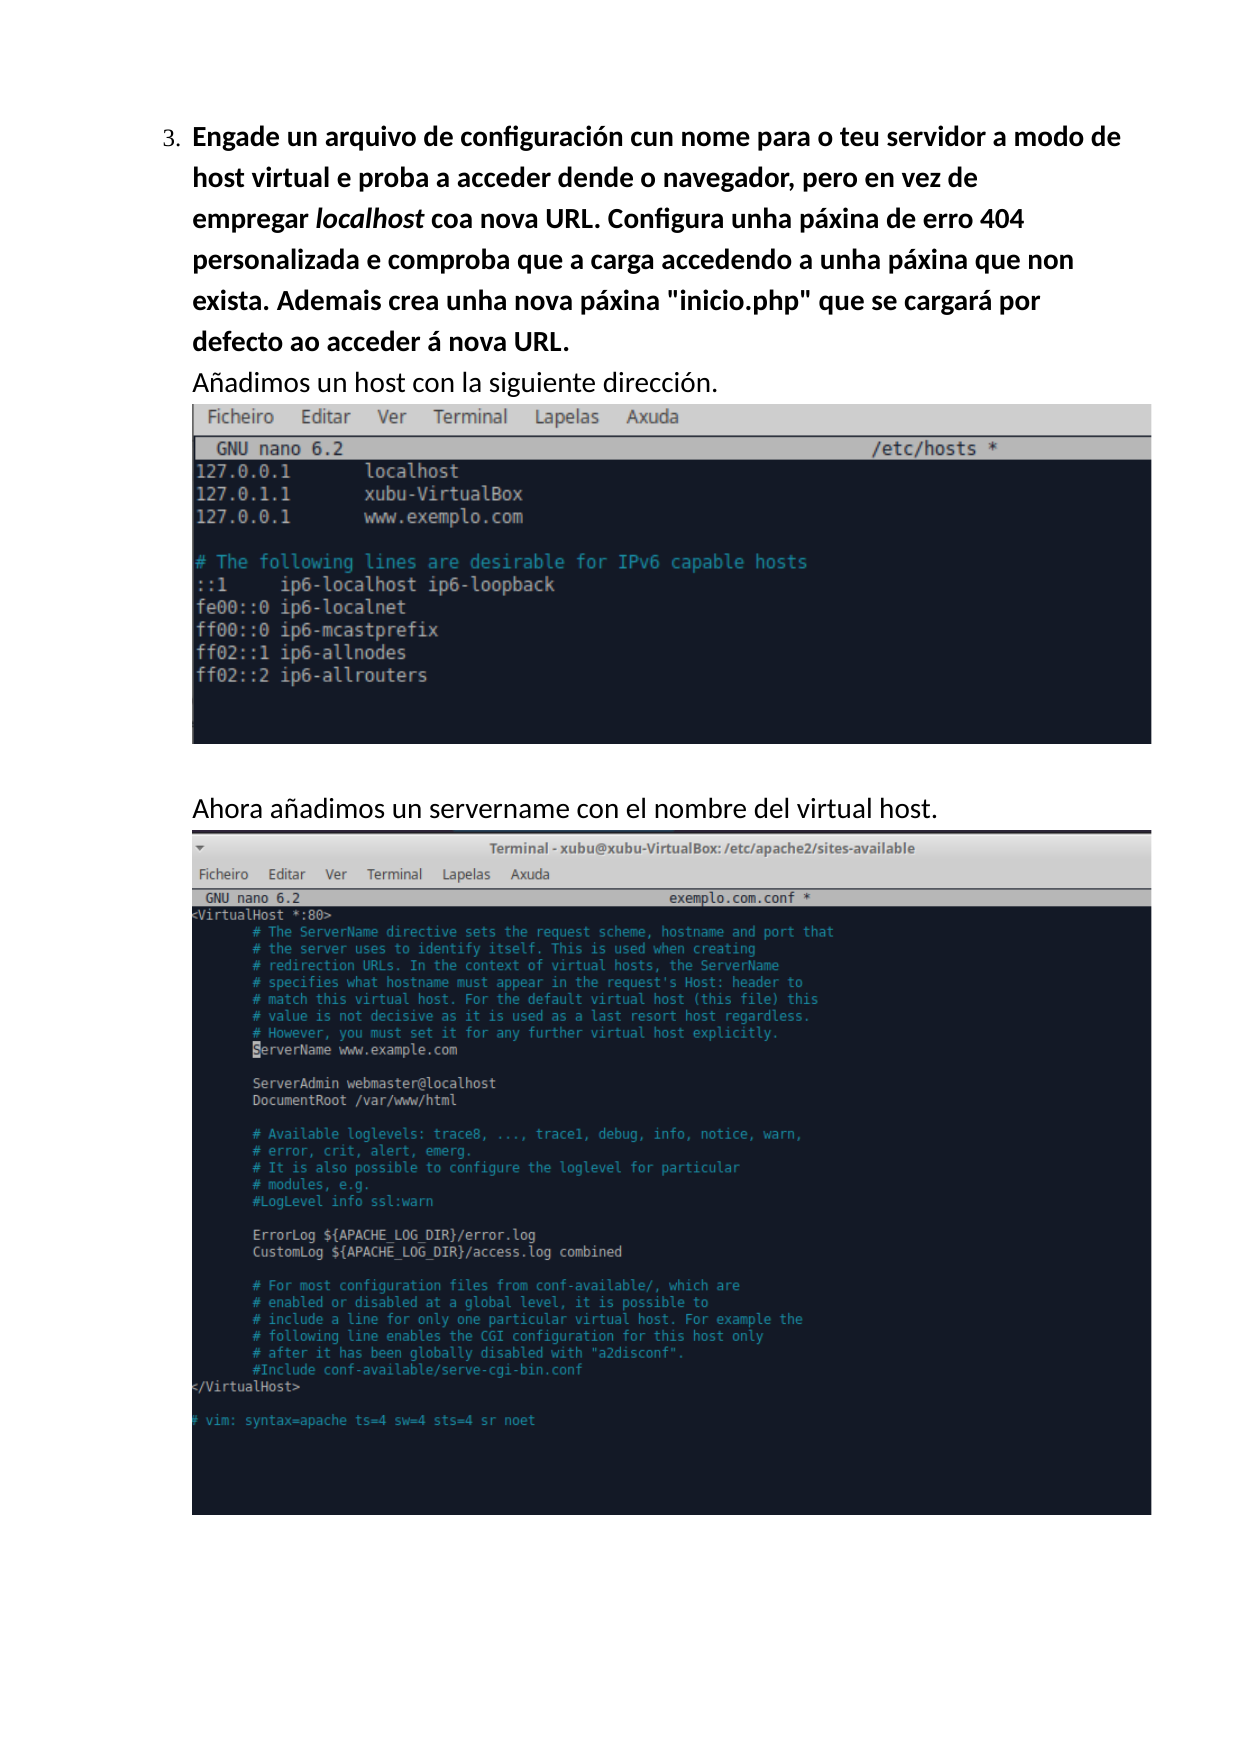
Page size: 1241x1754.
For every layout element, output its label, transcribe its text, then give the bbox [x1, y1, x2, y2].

picture [192, 404, 1152, 744]
list Engade un arquivo de configuración cun nome para o teu servidor a modo de host virtual e proba a acceder dende o navegador, pero en vez de empregar localhost coa nova URL. Configura unha páxina de erro 404 personalizada e comproba que a carga accedendo a unha páxina que non exista. Ademais crea unha nova páxina "inicio.php" que se cargará por defecto ao acceder á nova URL. Añadimos un host con la siguiente dirección. Ahora añadimos un servername con el nombre del virtual host. [162, 118, 1122, 1555]
picture [192, 830, 1152, 1515]
